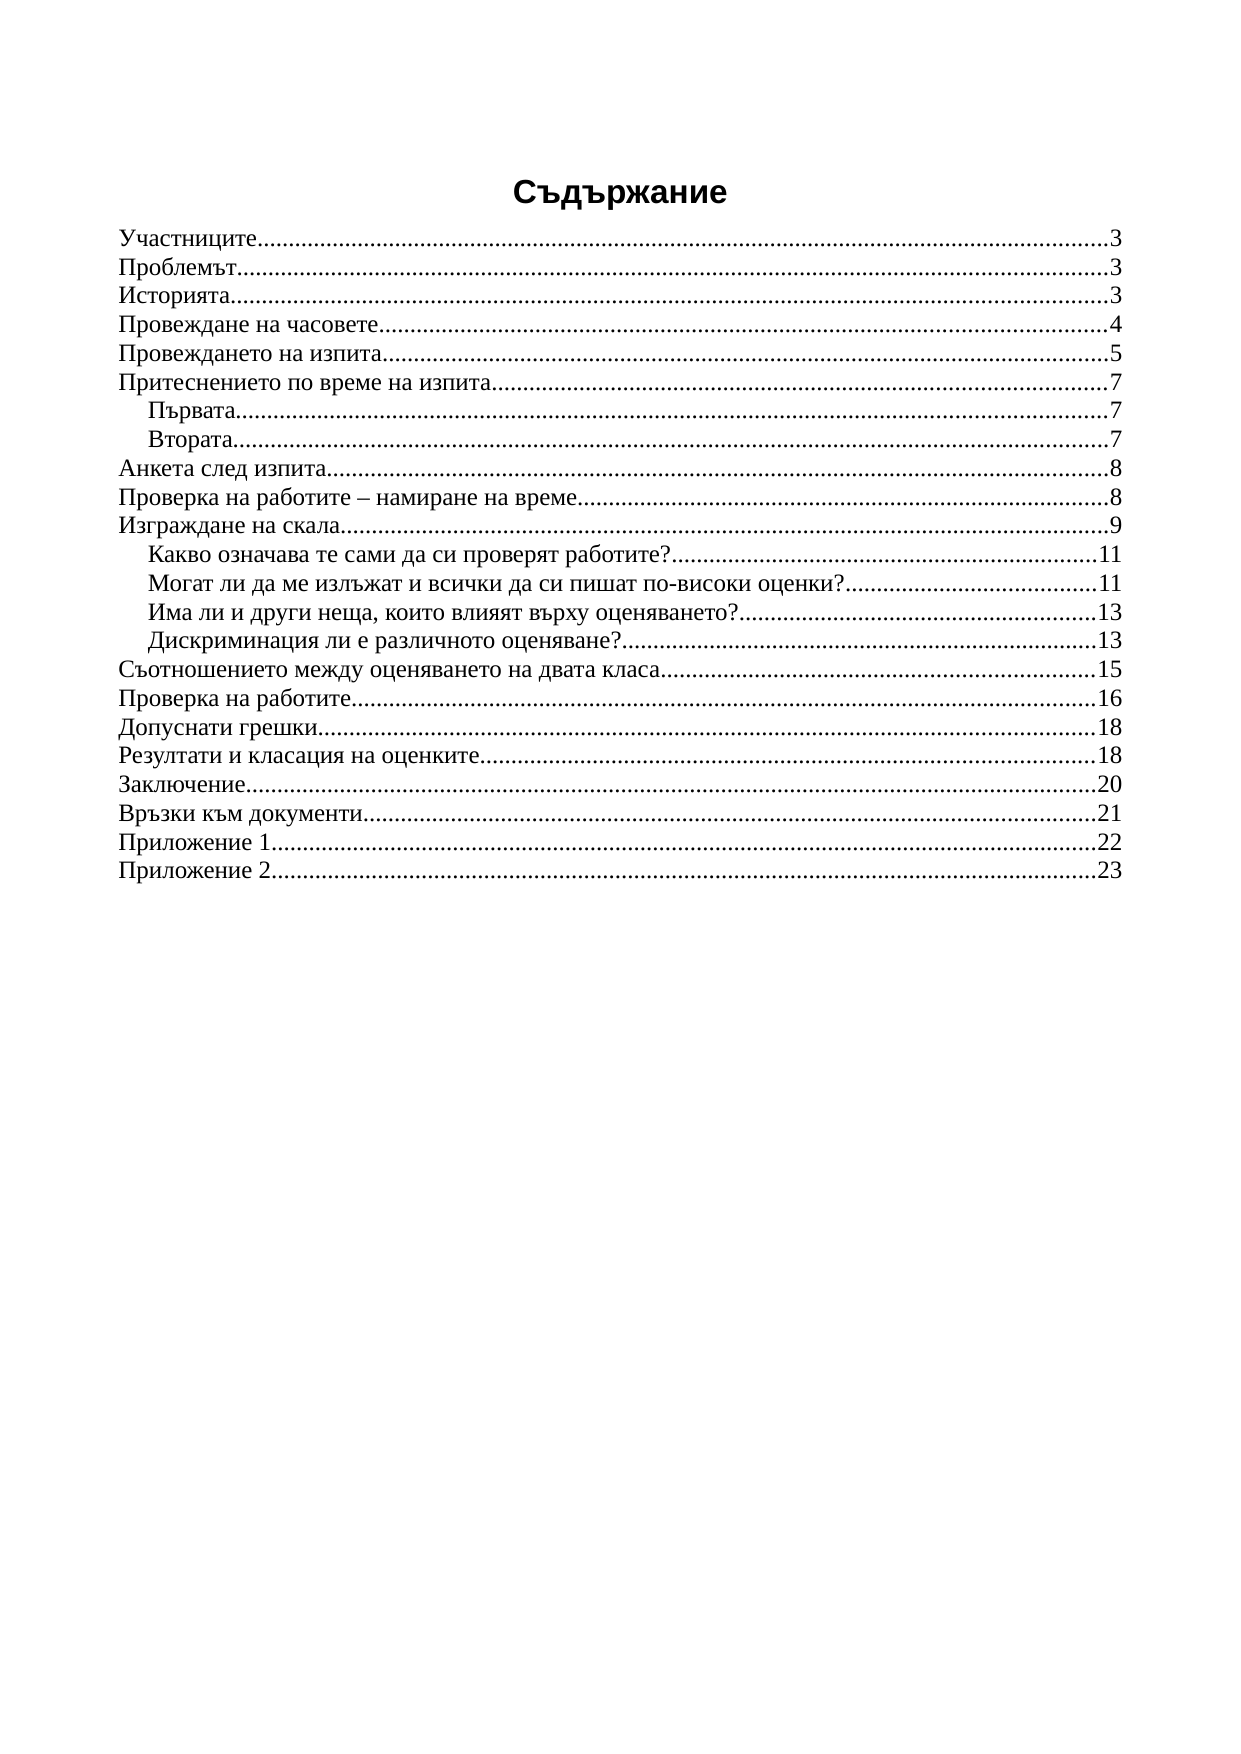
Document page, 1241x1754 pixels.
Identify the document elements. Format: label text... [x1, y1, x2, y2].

text Втората 7 [148, 424, 1122, 453]
text Заключение 20 [118, 769, 1122, 798]
text Връзки към документи 21 [118, 798, 1122, 827]
text Изграждане на скала 9 [118, 510, 1122, 539]
text Историята 3 [118, 280, 1122, 309]
text Какво означава те сами да си проверят работите? 11 [148, 539, 1122, 568]
text Проверка на работите – намиране на време 8 [118, 482, 1122, 510]
text Притеснението по време на изпита 7 [118, 367, 1122, 395]
text Провеждането на изпита 5 [118, 338, 1122, 367]
text Анкета след изпита 8 [118, 453, 1122, 482]
text Проблемът 3 [118, 252, 1122, 280]
text Провеждане на часовете 4 [118, 309, 1122, 338]
text Участниците 3 [118, 223, 1122, 252]
text Първата 7 [148, 395, 1122, 424]
subtitle Съдържание [118, 172, 1122, 210]
text Има ли и други неща, които влияят върху оценяването? 13 [148, 597, 1122, 625]
text Проверка на работите 16 [118, 683, 1122, 712]
text Приложение 2 23 [118, 855, 1122, 884]
text Допуснати грешки 18 [118, 712, 1122, 740]
text Приложение 1 22 [118, 827, 1122, 855]
text Съотношението между оценяването на двата класа 15 [118, 654, 1122, 683]
text Дискриминация ли е различното оценяване? 13 [148, 625, 1122, 654]
text Резултати и класация на оценките 18 [118, 740, 1122, 769]
text Могат ли да ме излъжат и всички да си пишат по-високи оценки? 11 [148, 568, 1122, 597]
